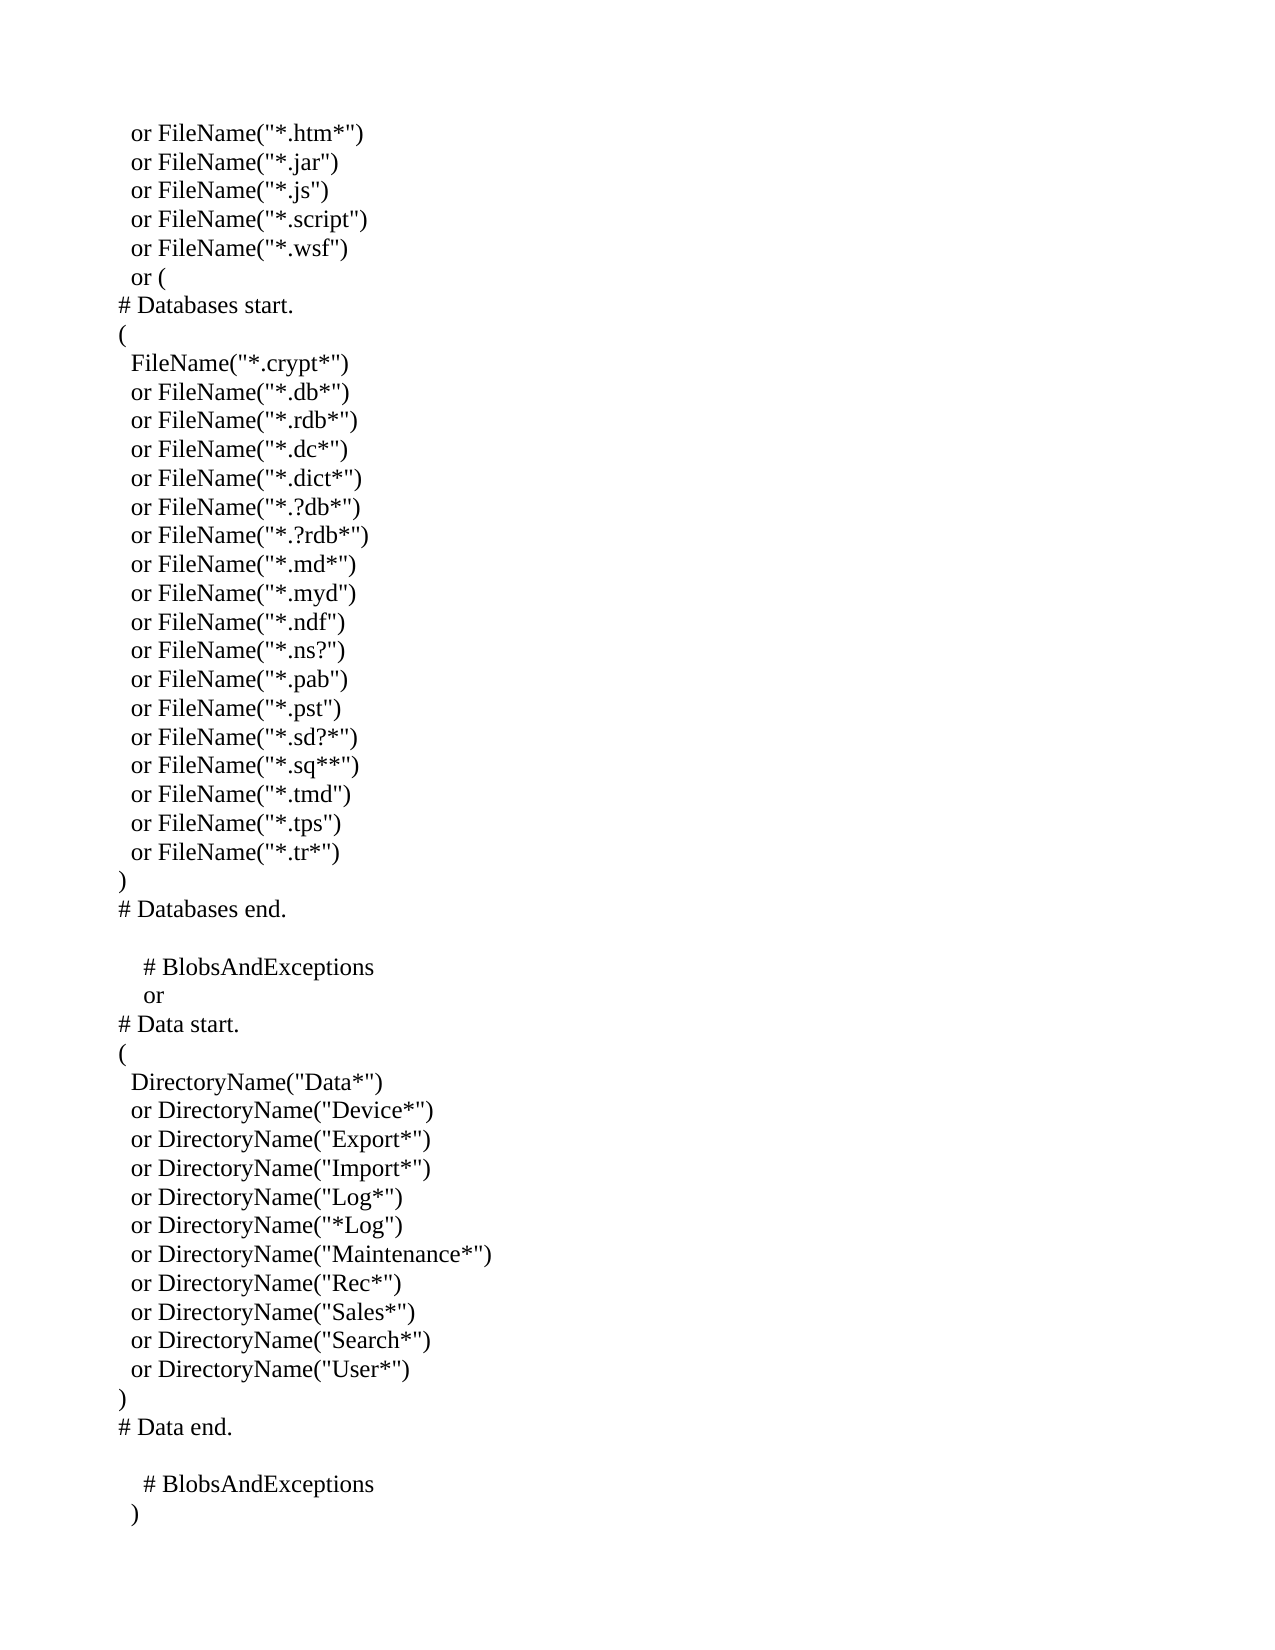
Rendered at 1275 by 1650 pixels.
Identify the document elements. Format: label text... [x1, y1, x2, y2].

text # Databases start. [118, 291, 1157, 319]
text or FileName("*.sd?*") [118, 722, 1157, 751]
text or FileName("*.dc*") [118, 434, 1157, 463]
text ) [118, 1498, 1157, 1527]
text DirectoryName("Data*") [118, 1067, 1157, 1096]
text or DirectoryName("Log*") [118, 1182, 1157, 1211]
text or DirectoryName("Rec*") [118, 1268, 1157, 1297]
text or FileName("*.myd") [118, 578, 1157, 607]
text or FileName("*.tmd") [118, 779, 1157, 808]
text or FileName("*.?rdb*") [118, 521, 1157, 549]
text ) [118, 1383, 1157, 1412]
text or FileName("*.js") [118, 176, 1157, 204]
text # BlobsAndExceptions [118, 1469, 1157, 1498]
text or FileName("*.jar") [118, 147, 1157, 176]
text or DirectoryName("Sales*") [118, 1297, 1157, 1326]
text or DirectoryName("Search*") [118, 1326, 1157, 1354]
text or FileName("*.tr*") [118, 837, 1157, 866]
text or FileName("*.script") [118, 204, 1157, 233]
text FileName("*.crypt*") [118, 348, 1157, 377]
text or FileName("*.ns?") [118, 636, 1157, 664]
text # Data end. [118, 1412, 1157, 1441]
text or DirectoryName("User*") [118, 1354, 1157, 1383]
text or FileName("*.rdb*") [118, 406, 1157, 434]
text or FileName("*.wsf") [118, 233, 1157, 262]
text or DirectoryName("*Log") [118, 1211, 1157, 1239]
text or FileName("*.tps") [118, 808, 1157, 837]
text or DirectoryName("Maintenance*") [118, 1239, 1157, 1268]
text or DirectoryName("Device*") [118, 1096, 1157, 1124]
text or FileName("*.pab") [118, 664, 1157, 693]
text or [118, 981, 1157, 1009]
text or FileName("*.pst") [118, 693, 1157, 722]
text or DirectoryName("Export*") [118, 1124, 1157, 1153]
text or FileName("*.ndf") [118, 607, 1157, 636]
text or FileName("*.htm*") [118, 118, 1157, 147]
text or FileName("*.md*") [118, 549, 1157, 578]
text ) [118, 866, 1157, 894]
text ( [118, 319, 1157, 348]
text or FileName("*.?db*") [118, 492, 1157, 521]
text or FileName("*.dict*") [118, 463, 1157, 492]
text or FileName("*.sq**") [118, 751, 1157, 779]
text # Databases end. [118, 894, 1157, 923]
text ( [118, 1038, 1157, 1067]
text # Data start. [118, 1009, 1157, 1038]
text # BlobsAndExceptions [118, 952, 1157, 981]
text or FileName("*.db*") [118, 377, 1157, 406]
text or ( [118, 262, 1157, 291]
text or DirectoryName("Import*") [118, 1153, 1157, 1182]
